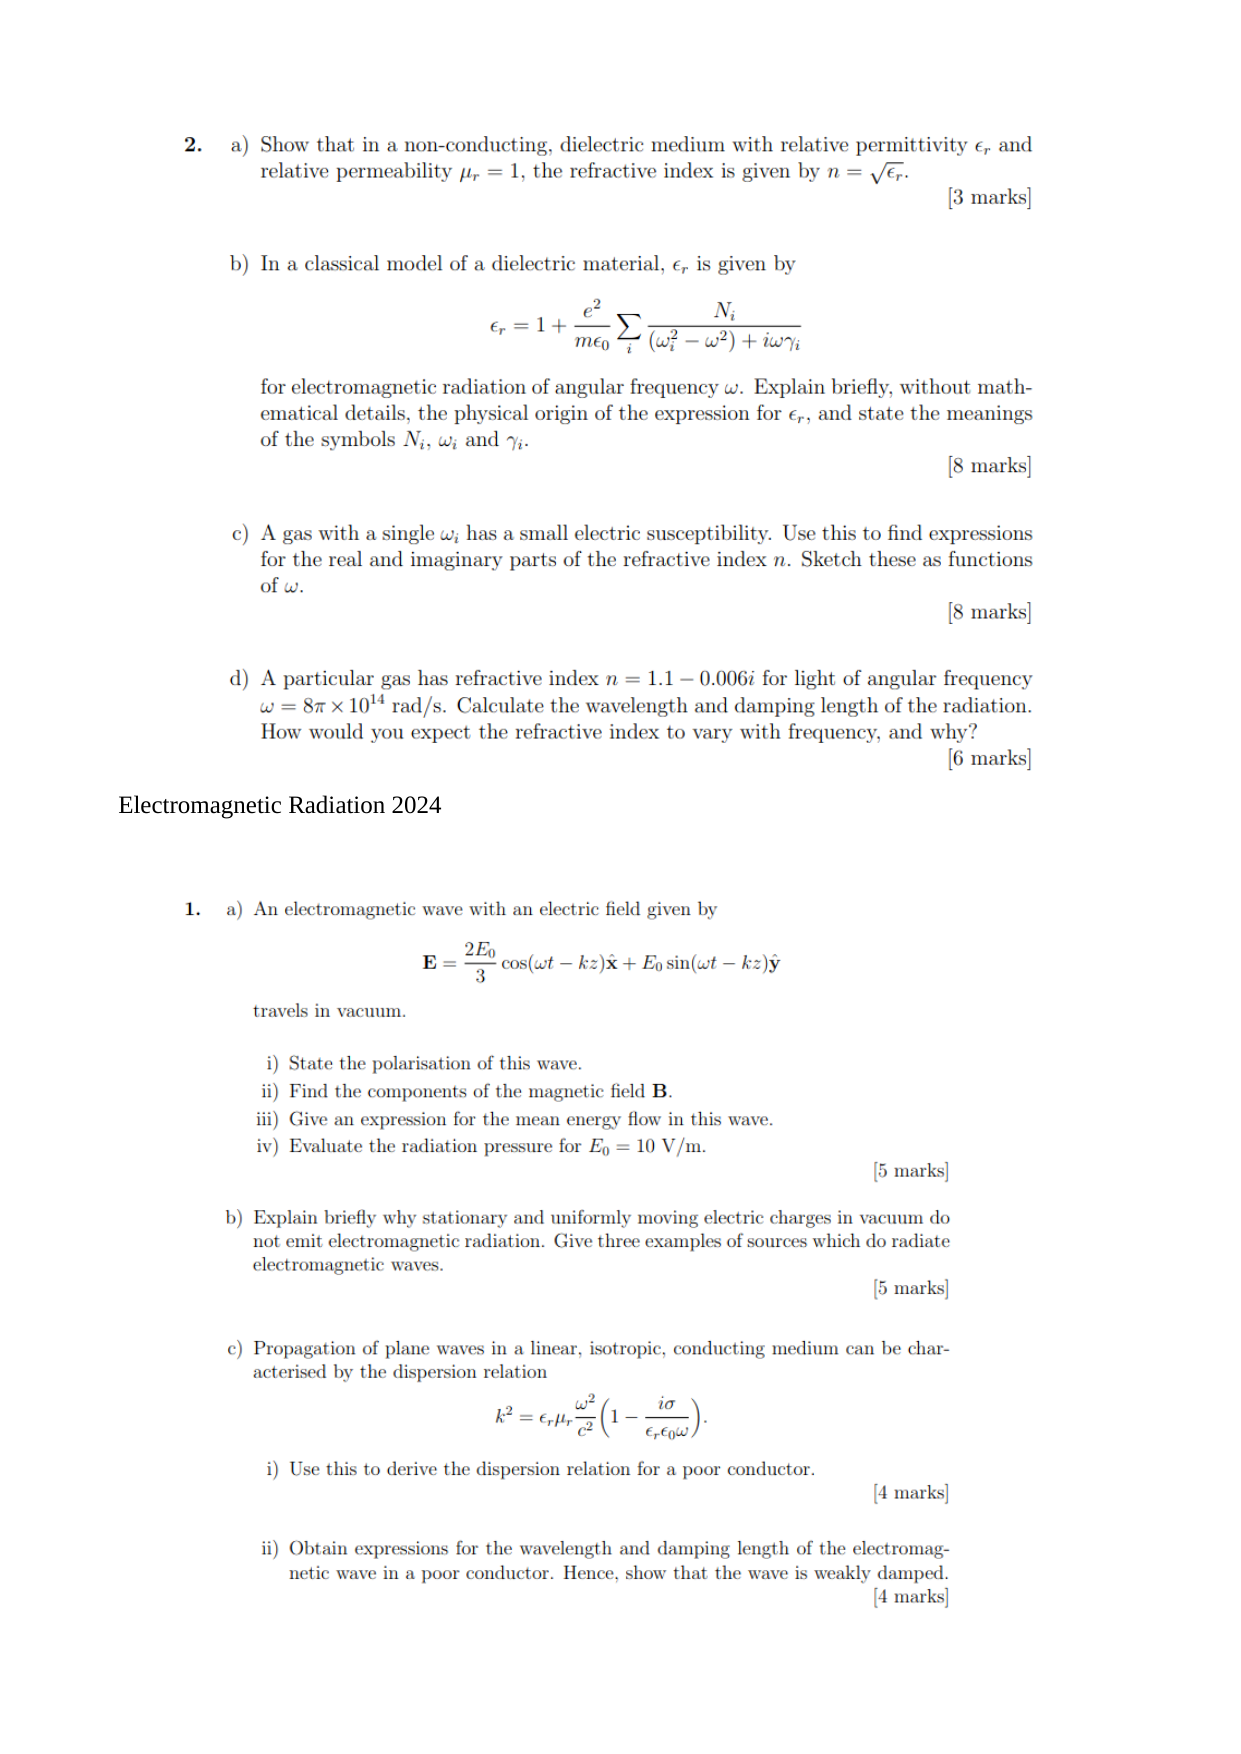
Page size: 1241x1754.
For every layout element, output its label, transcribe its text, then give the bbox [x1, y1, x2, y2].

picture [171, 885, 975, 1626]
text Electromagnetic Radiation 2024 [118, 118, 1122, 819]
picture [170, 123, 1062, 791]
